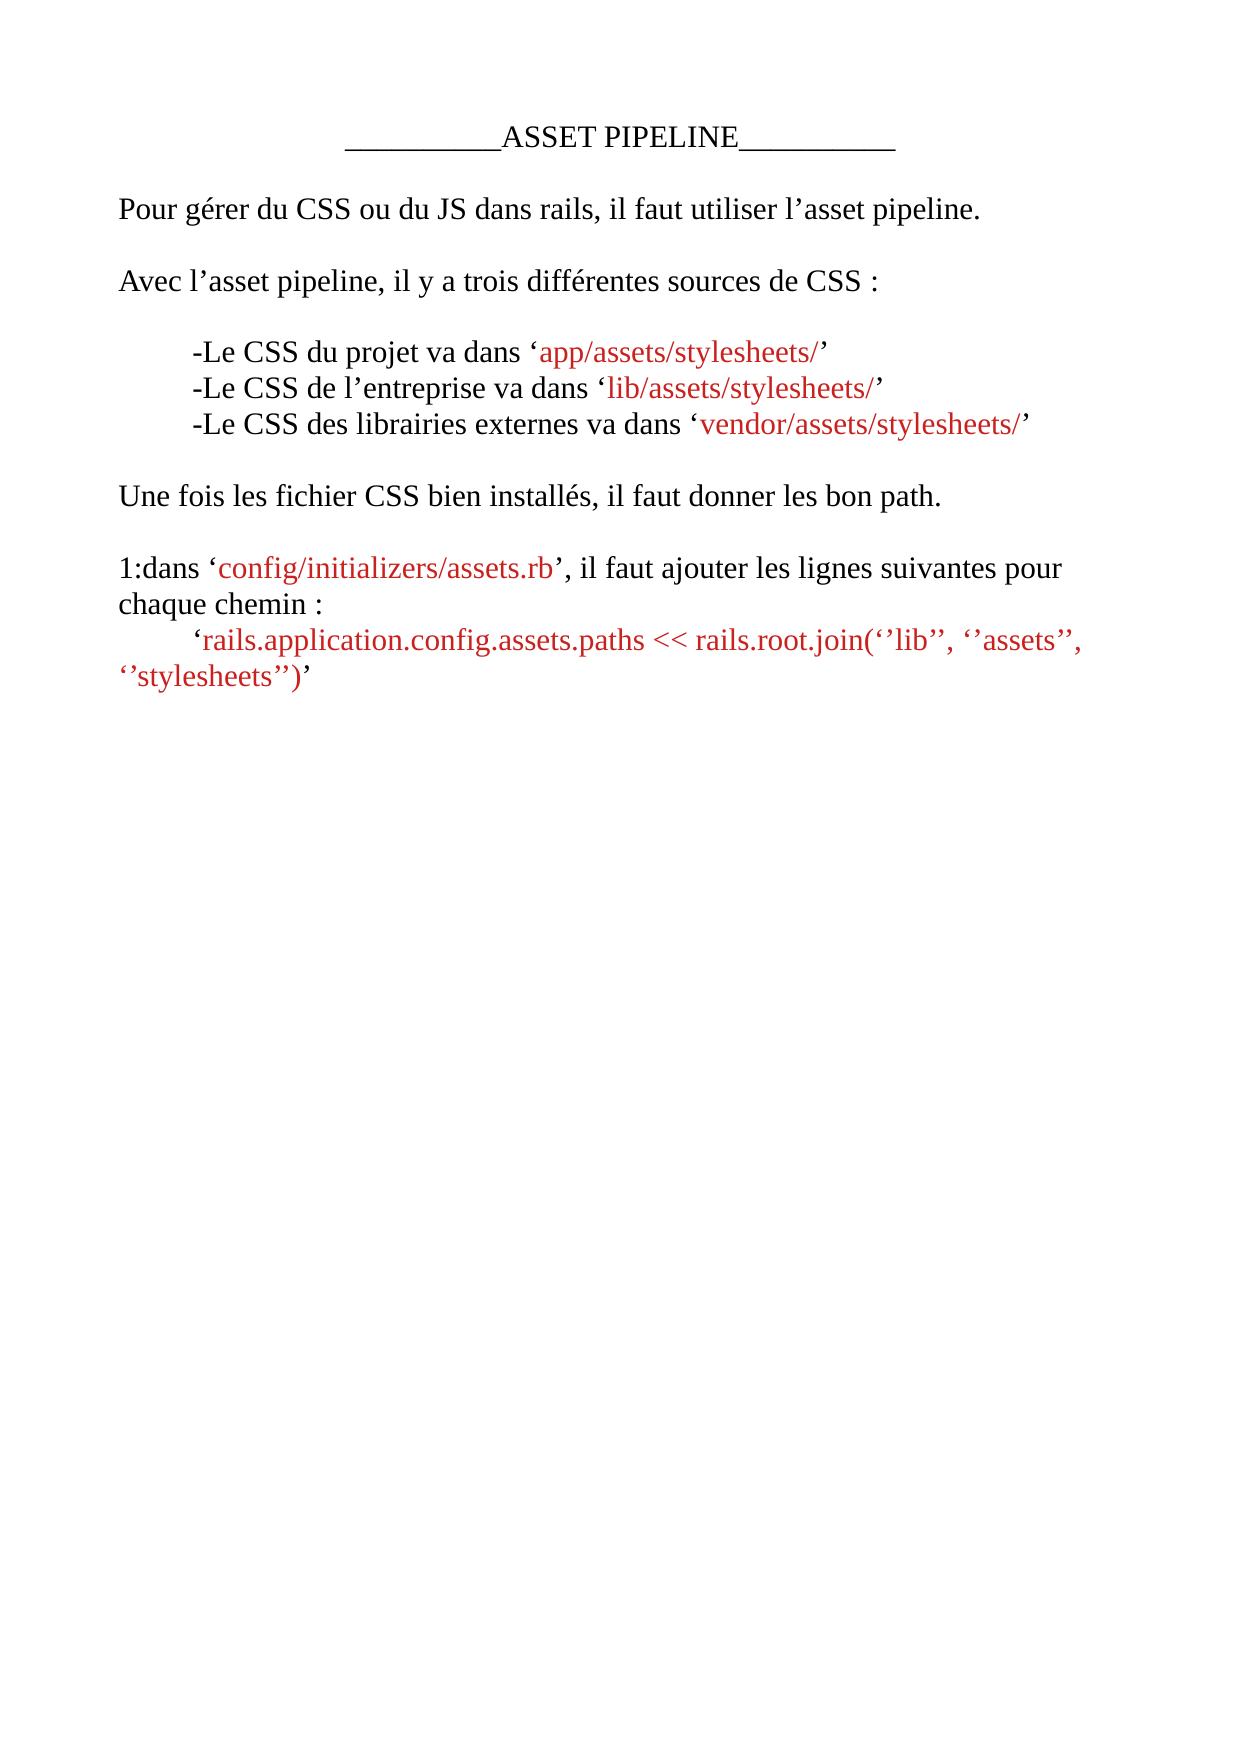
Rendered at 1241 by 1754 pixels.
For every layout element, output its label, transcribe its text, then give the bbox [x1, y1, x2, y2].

text ‘rails.application.config.assets.paths << rails.root.join(‘’lib’’, ‘’assets’’, ‘’stylesheets’’)’ [118, 621, 1122, 693]
text 1:dans ‘config/initializers/assets.rb’, il faut ajouter les lignes suivantes pour chaque chemin : [118, 549, 1122, 621]
text -Le CSS de l’entreprise va dans ‘lib/assets/stylesheets/’ [118, 370, 1122, 406]
text __________ASSET PIPELINE__________ [118, 118, 1122, 154]
text Avec l’asset pipeline, il y a trois différentes sources de CSS : [118, 262, 1122, 298]
text Une fois les fichier CSS bien installés, il faut donner les bon path. [118, 477, 1122, 513]
text -Le CSS des librairies externes va dans ‘vendor/assets/stylesheets/’ [118, 406, 1122, 442]
text Pour gérer du CSS ou du JS dans rails, il faut utiliser l’asset pipeline. [118, 190, 1122, 226]
text -Le CSS du projet va dans ‘app/assets/stylesheets/’ [118, 334, 1122, 370]
